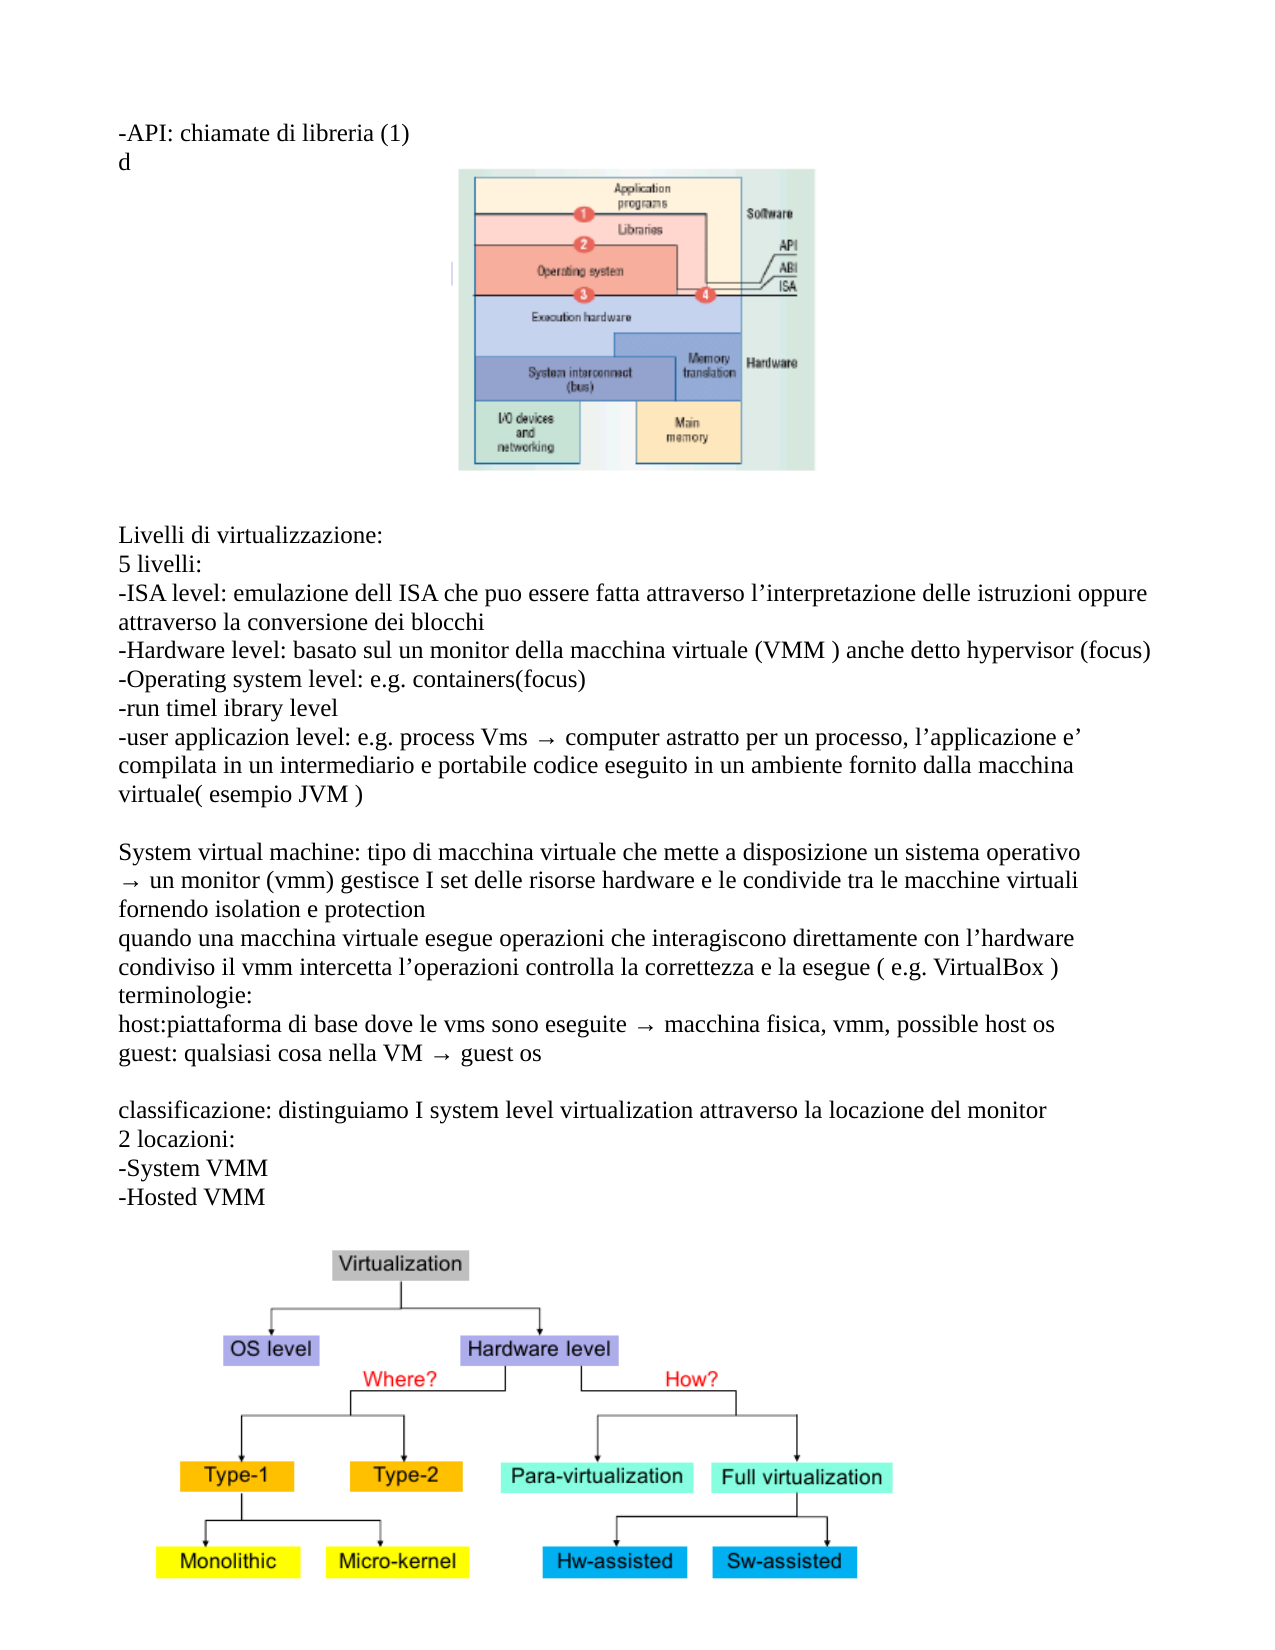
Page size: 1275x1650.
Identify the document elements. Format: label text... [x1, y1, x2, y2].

picture [146, 1239, 908, 1614]
text classificazione: distinguiamo I system level virtualization attraverso la locazione del monitor [118, 1096, 1157, 1124]
text -Operating system level: e.g. containers(focus) [118, 664, 1157, 693]
text System virtual machine: tipo di macchina virtuale che mette a disposizione un sistema operativo [118, 837, 1157, 866]
text terminologie: [118, 981, 1157, 1009]
text -run timel ibrary level [118, 693, 1157, 722]
text -Hardware level: basato sul un monitor della macchina virtuale (VMM ) anche detto hypervisor (focus) [118, 636, 1157, 664]
text quando una macchina virtuale esegue operazioni che interagiscono direttamente con l’hardware condiviso il vmm intercetta l’operazioni controlla la correttezza e la esegue ( e.g. VirtualBox ) [118, 923, 1157, 981]
text -user applicazion level: e.g. process Vms → computer astratto per un processo, l’applicazione e’ compilata in un intermediario e portabile codice eseguito in un ambiente fornito dalla macchina virtuale( esempio JVM ) [118, 722, 1157, 808]
text -ISA level: emulazione dell ISA che puo essere fatta attraverso l’interpretazione delle istruzioni oppure attraverso la conversione dei blocchi [118, 578, 1157, 636]
text -Hosted VMM [118, 1182, 1157, 1211]
text 5 livelli: [118, 549, 1157, 578]
text host:piattaforma di base dove le vms sono eseguite → macchina fisica, vmm, possible host os [118, 1009, 1157, 1038]
text -System VMM [118, 1153, 1157, 1182]
picture [451, 163, 824, 474]
text → un monitor (vmm) gestisce I set delle risorse hardware e le condivide tra le macchine virtuali fornendo isolation e protection [118, 866, 1157, 923]
text Livelli di virtualizzazione: [118, 521, 1157, 549]
text d [118, 147, 1157, 176]
text -API: chiamate di libreria (1) [118, 118, 1157, 147]
text guest: qualsiasi cosa nella VM → guest os [118, 1038, 1157, 1067]
text 2 locazioni: [118, 1124, 1157, 1153]
